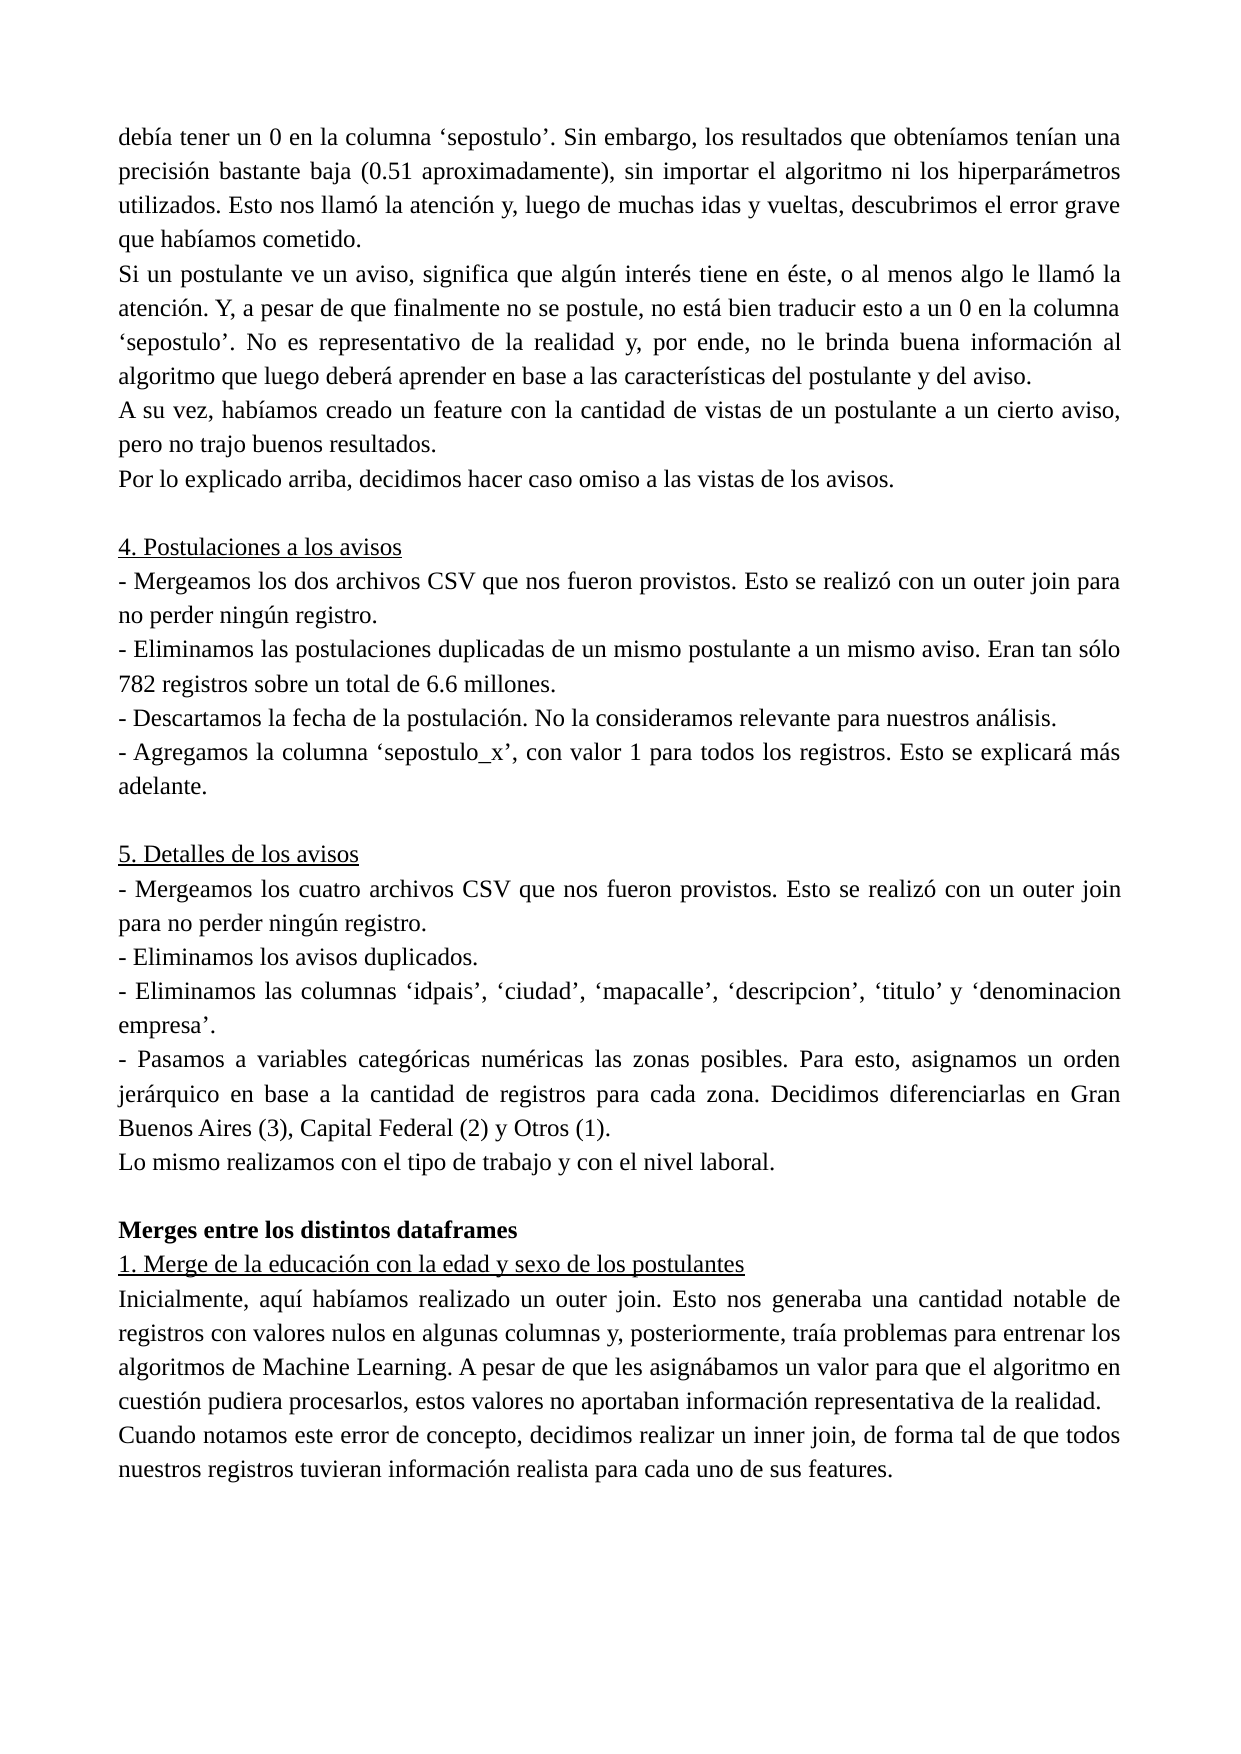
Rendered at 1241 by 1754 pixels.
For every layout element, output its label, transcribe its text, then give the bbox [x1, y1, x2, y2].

text - Agregamos la columna ‘sepostulo_x’, con valor 1 para todos los registros. Esto se explicará más adelante. [118, 733, 1122, 801]
text 4. Postulaciones a los avisos [118, 528, 1122, 562]
text 5. Detalles de los avisos [118, 836, 1122, 870]
text - Descartamos la fecha de la postulación. No la consideramos relevante para nuestros análisis. [118, 699, 1122, 733]
text Merges entre los distintos dataframes [118, 1211, 1122, 1246]
text - Eliminamos los avisos duplicados. [118, 938, 1122, 972]
text Por lo explicado arriba, decidimos hacer caso omiso a las vistas de los avisos. [118, 460, 1122, 494]
text - Mergeamos los cuatro archivos CSV que nos fueron provistos. Esto se realizó con un outer join para no perder ningún registro. [118, 870, 1122, 938]
text A su vez, habíamos creado un feature con la cantidad de vistas de un postulante a un cierto aviso, pero no trajo buenos resultados. [118, 391, 1122, 460]
text Si un postulante ve un aviso, significa que algún interés tiene en éste, o al menos algo le llamó la atención. Y, a pesar de que finalmente no se postule, no está bien traducir esto a un 0 en la columna ‘sepostulo’. No es representativo de la realidad y, por ende, no le brinda buena información al algoritmo que luego deberá aprender en base a las características del postulante y del aviso. [118, 255, 1122, 391]
text Inicialmente, aquí habíamos realizado un outer join. Esto nos generaba una cantidad notable de registros con valores nulos en algunas columnas y, posteriormente, traía problemas para entrenar los algoritmos de Machine Learning. A pesar de que les asignábamos un valor para que el algoritmo en cuestión pudiera procesarlos, estos valores no aportaban información representativa de la realidad. [118, 1280, 1122, 1416]
text - Pasamos a variables categóricas numéricas las zonas posibles. Para esto, asignamos un orden jerárquico en base a la cantidad de registros para cada zona. Decidimos diferenciarlas en Gran Buenos Aires (3), Capital Federal (2) y Otros (1). [118, 1041, 1122, 1143]
text - Mergeamos los dos archivos CSV que nos fueron provistos. Esto se realizó con un outer join para no perder ningún registro. [118, 562, 1122, 631]
text Cuando notamos este error de concepto, decidimos realizar un inner join, de forma tal de que todos nuestros registros tuvieran información realista para cada uno de sus features. [118, 1416, 1122, 1485]
text debía tener un 0 en la columna ‘sepostulo’. Sin embargo, los resultados que obteníamos tenían una precisión bastante baja (0.51 aproximadamente), sin importar el algoritmo ni los hiperparámetros utilizados. Esto nos llamó la atención y, luego de muchas idas y vueltas, descubrimos el error grave que habíamos cometido. [118, 118, 1122, 255]
text Lo mismo realizamos con el tipo de trabajo y con el nivel laboral. [118, 1143, 1122, 1177]
text - Eliminamos las postulaciones duplicadas de un mismo postulante a un mismo aviso. Eran tan sólo 782 registros sobre un total de 6.6 millones. [118, 631, 1122, 699]
text 1. Merge de la educación con la edad y sexo de los postulantes [118, 1246, 1122, 1280]
text - Eliminamos las columnas ‘idpais’, ‘ciudad’, ‘mapacalle’, ‘descripcion’, ‘titulo’ y ‘denominacion empresa’. [118, 972, 1122, 1041]
